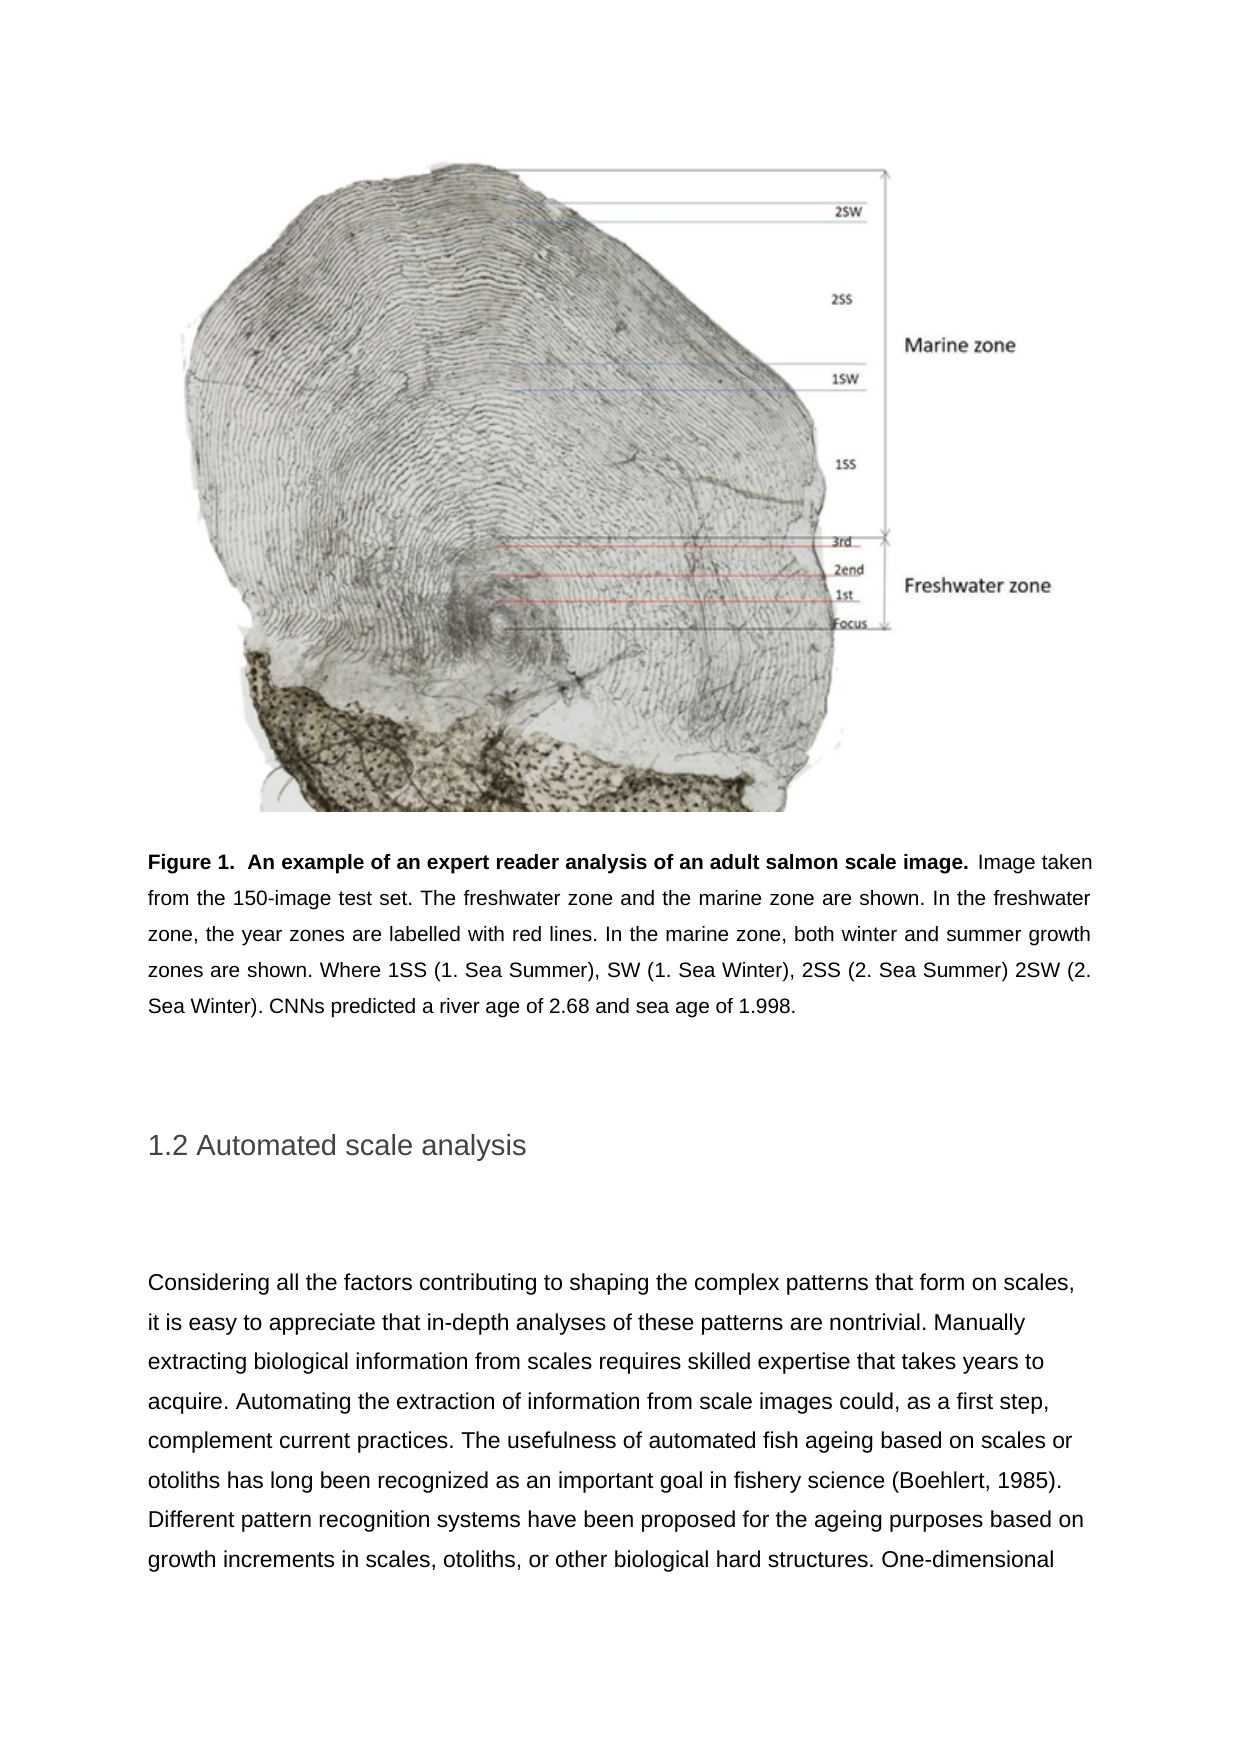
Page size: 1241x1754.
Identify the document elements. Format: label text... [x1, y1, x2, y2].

text Figure 1. An example of an expert reader analysis of an adult salmon scale image. Image taken from the 150-image test set. The freshwater zone and the marine zone are shown. In the freshwater zone, the year zones are labelled with red lines. In the marine zone, both winter and summer growth zones are shown. Where 1SS (1. Sea Summer), SW (1. Sea Winter), 2SS (2. Sea Summer) 2SW (2. Sea Winter). CNNs predicted a river age of 2.68 and sea age of 1.998. [148, 850, 1093, 1017]
text Considering all the factors contributing to shaping the complex patterns that form on scales, it is easy to appreciate that in-depth analyses of these patterns are nontrivial. Manually extracting biological information from scales requires skilled expertise that takes years to acquire. Automating the extraction of information from scale images could, as a first step, complement current practices. The usefulness of automated fish ageing based on scales or otoliths has long been recognized as an important goal in fishery science (Boehlert, 1985). Different pattern recognition systems have been proposed for the ageing purposes based on growth increments in scales, otoliths, or other biological hard structures. One-dimensional [148, 1269, 1093, 1572]
picture [147, 147, 1089, 812]
subtitle 1.2 Automated scale analysis [83, 1064, 1157, 1227]
